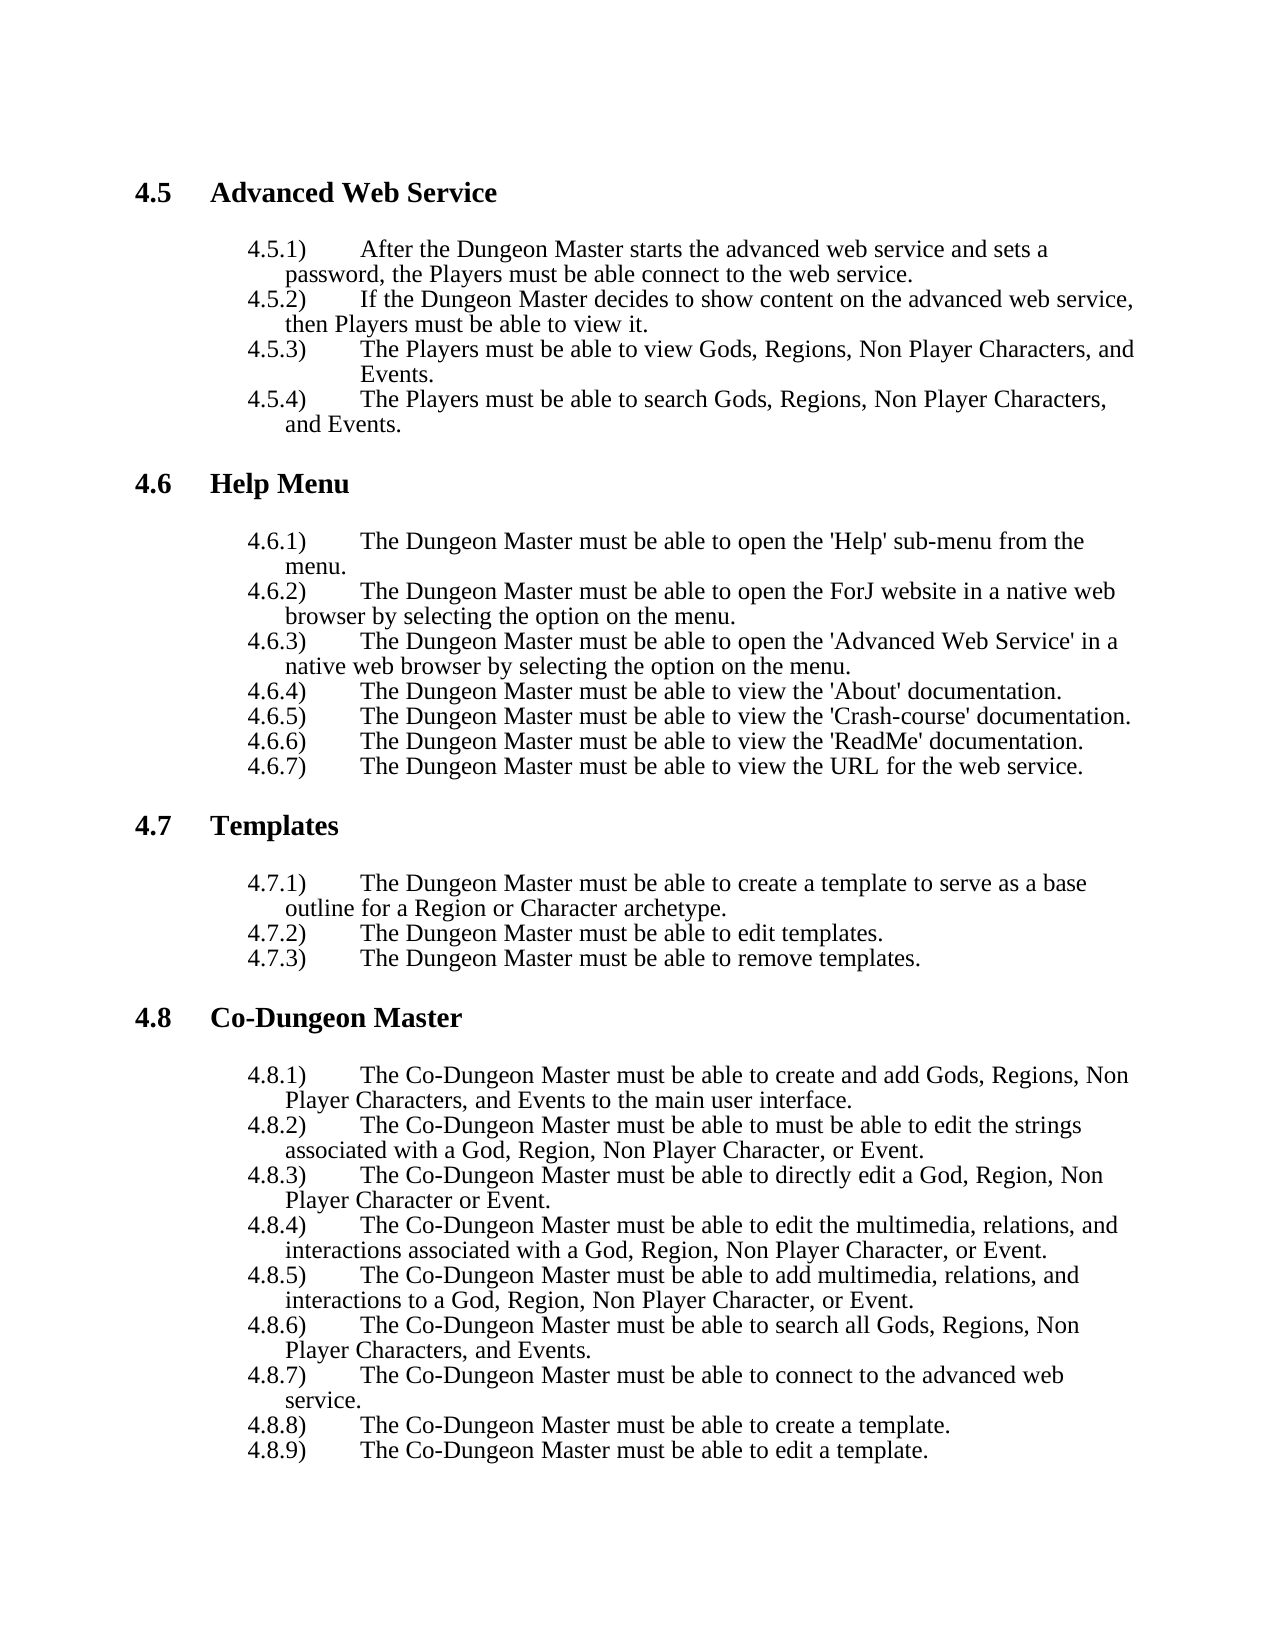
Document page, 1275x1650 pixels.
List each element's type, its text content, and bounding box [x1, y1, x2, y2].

list The Dungeon Master must be able to view the URL for the web service. [247, 754, 1140, 779]
list The Co-Dungeon Master must be able to edit the multimedia, relations, and interactions associated with a God, Region, Non Player Character, or Event. [247, 1213, 1140, 1263]
list The Co-Dungeon Master must be able to must be able to edit the strings associated with a God, Region, Non Player Character, or Event. [247, 1113, 1140, 1163]
list The Dungeon Master must be able to view the 'Crash-course' documentation. [247, 704, 1140, 729]
list The Dungeon Master must be able to edit templates. [247, 921, 1140, 946]
subtitle Co-Dungeon Master [135, 1001, 1140, 1034]
list The Dungeon Master must be able to remove templates. [247, 946, 1140, 971]
list The Players must be able to view Gods, Regions, Non Player Characters, and Events. [247, 338, 1140, 388]
subtitle Advanced Web Service [135, 175, 1140, 208]
list The Dungeon Master must be able to open the ForJ website in a native web browser by selecting the option on the menu. [247, 579, 1140, 629]
list The Co-Dungeon Master must be able to create and add Gods, Regions, Non Player Characters, and Events to the main user interface. [247, 1063, 1140, 1113]
list The Dungeon Master must be able to create a template to serve as a base outline for a Region or Character archetype. [247, 871, 1140, 921]
list The Co-Dungeon Master must be able to directly edit a God, Region, Non Player Character or Event. [247, 1163, 1140, 1213]
subtitle Help Menu [135, 467, 1140, 500]
subtitle Templates [135, 809, 1140, 842]
list The Co-Dungeon Master must be able to edit a template. [247, 1438, 1140, 1463]
list The Dungeon Master must be able to open the 'Help' sub-menu from the menu. [247, 529, 1140, 579]
list The Co-Dungeon Master must be able to search all Gods, Regions, Non Player Characters, and Events. [247, 1313, 1140, 1363]
list After the Dungeon Master starts the advanced web service and sets a password, the Players must be able connect to the web service. [247, 238, 1140, 288]
list If the Dungeon Master decides to show content on the advanced web service, then Players must be able to view it. [247, 288, 1140, 338]
list The Co-Dungeon Master must be able to connect to the advanced web service. [247, 1363, 1140, 1413]
list The Co-Dungeon Master must be able to create a template. [247, 1413, 1140, 1438]
list The Dungeon Master must be able to open the 'Advanced Web Service' in a native web browser by selecting the option on the menu. [247, 629, 1140, 679]
list The Dungeon Master must be able to view the 'About' documentation. [247, 679, 1140, 704]
list The Players must be able to search Gods, Regions, Non Player Characters, and Events. [247, 388, 1140, 438]
list The Co-Dungeon Master must be able to add multimedia, relations, and interactions to a God, Region, Non Player Character, or Event. [247, 1263, 1140, 1313]
list The Dungeon Master must be able to view the 'ReadMe' documentation. [247, 729, 1140, 754]
